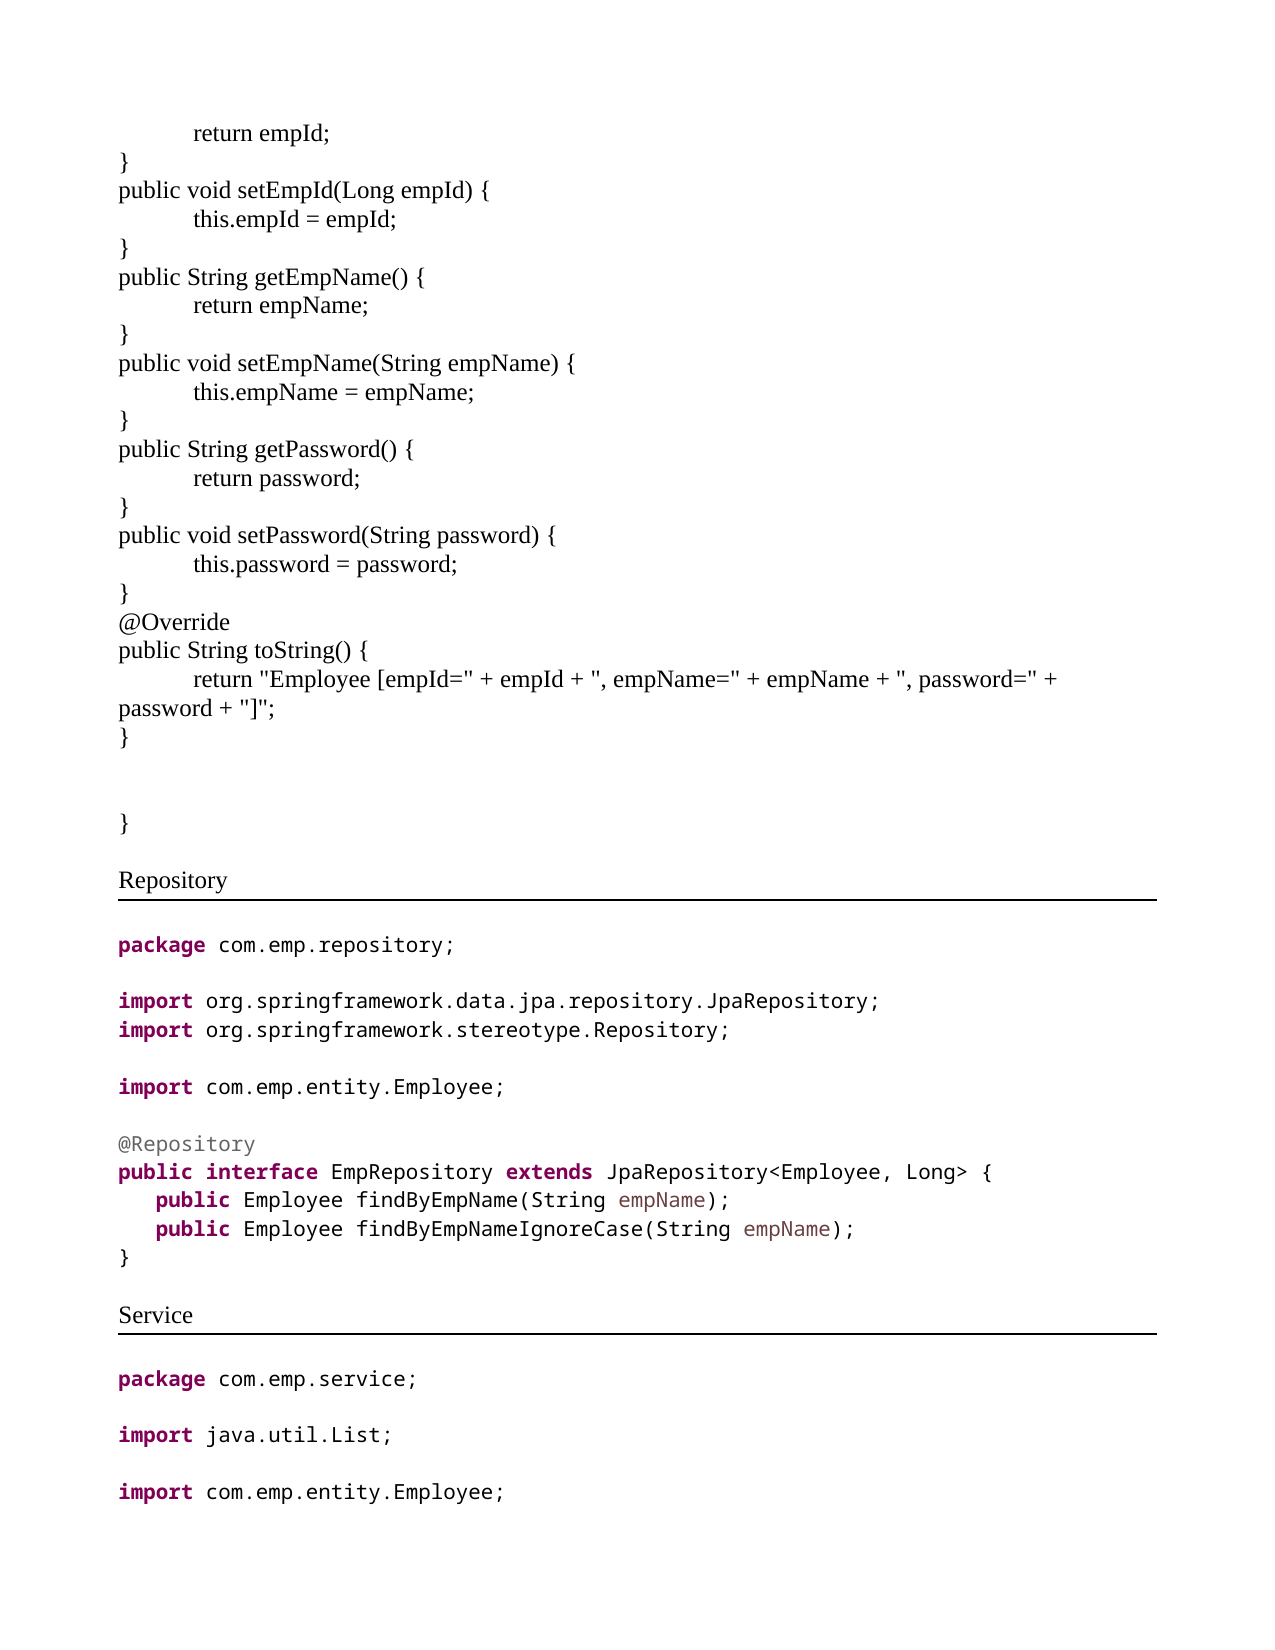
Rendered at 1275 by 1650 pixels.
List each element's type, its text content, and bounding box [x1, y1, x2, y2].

text public void setEmpId(Long empId) { [118, 176, 1157, 204]
text } [118, 808, 1157, 837]
text public Employee findByEmpName(String empName); [118, 1186, 1157, 1214]
text return empName; [118, 291, 1157, 319]
text import com.emp.entity.Employee; [118, 1477, 1157, 1506]
text package com.emp.service; [118, 1364, 1157, 1392]
text } [118, 578, 1157, 607]
text @Override [118, 607, 1157, 636]
text import java.util.List; [118, 1421, 1157, 1449]
text public interface EmpRepository extends JpaRepository<Employee, Long> { [118, 1157, 1157, 1186]
text } [118, 147, 1157, 176]
text } [118, 492, 1157, 521]
text } [118, 1242, 1157, 1271]
text import org.springframework.stereotype.Repository; [118, 1015, 1157, 1043]
text } [118, 319, 1157, 348]
text Repository [118, 866, 1157, 899]
text @Repository [118, 1129, 1157, 1157]
text } [118, 406, 1157, 434]
text public String toString() { [118, 636, 1157, 664]
text } [118, 233, 1157, 262]
text public Employee findByEmpNameIgnoreCase(String empName); [118, 1214, 1157, 1242]
text } [118, 722, 1157, 751]
text this.empId = empId; [118, 204, 1157, 233]
text return "Employee [empId=" + empId + ", empName=" + empName + ", password=" + password + "]"; [118, 664, 1157, 722]
text import org.springframework.data.jpa.repository.JpaRepository; [118, 987, 1157, 1015]
text public String getPassword() { [118, 434, 1157, 463]
text this.empName = empName; [118, 377, 1157, 406]
text public String getEmpName() { [118, 262, 1157, 291]
text public void setPassword(String password) { [118, 521, 1157, 549]
text import com.emp.entity.Employee; [118, 1072, 1157, 1100]
text this.password = password; [118, 549, 1157, 578]
text public void setEmpName(String empName) { [118, 348, 1157, 377]
text return empId; [118, 118, 1157, 147]
text return password; [118, 463, 1157, 492]
text Service [118, 1300, 1157, 1333]
text package com.emp.repository; [118, 930, 1157, 958]
